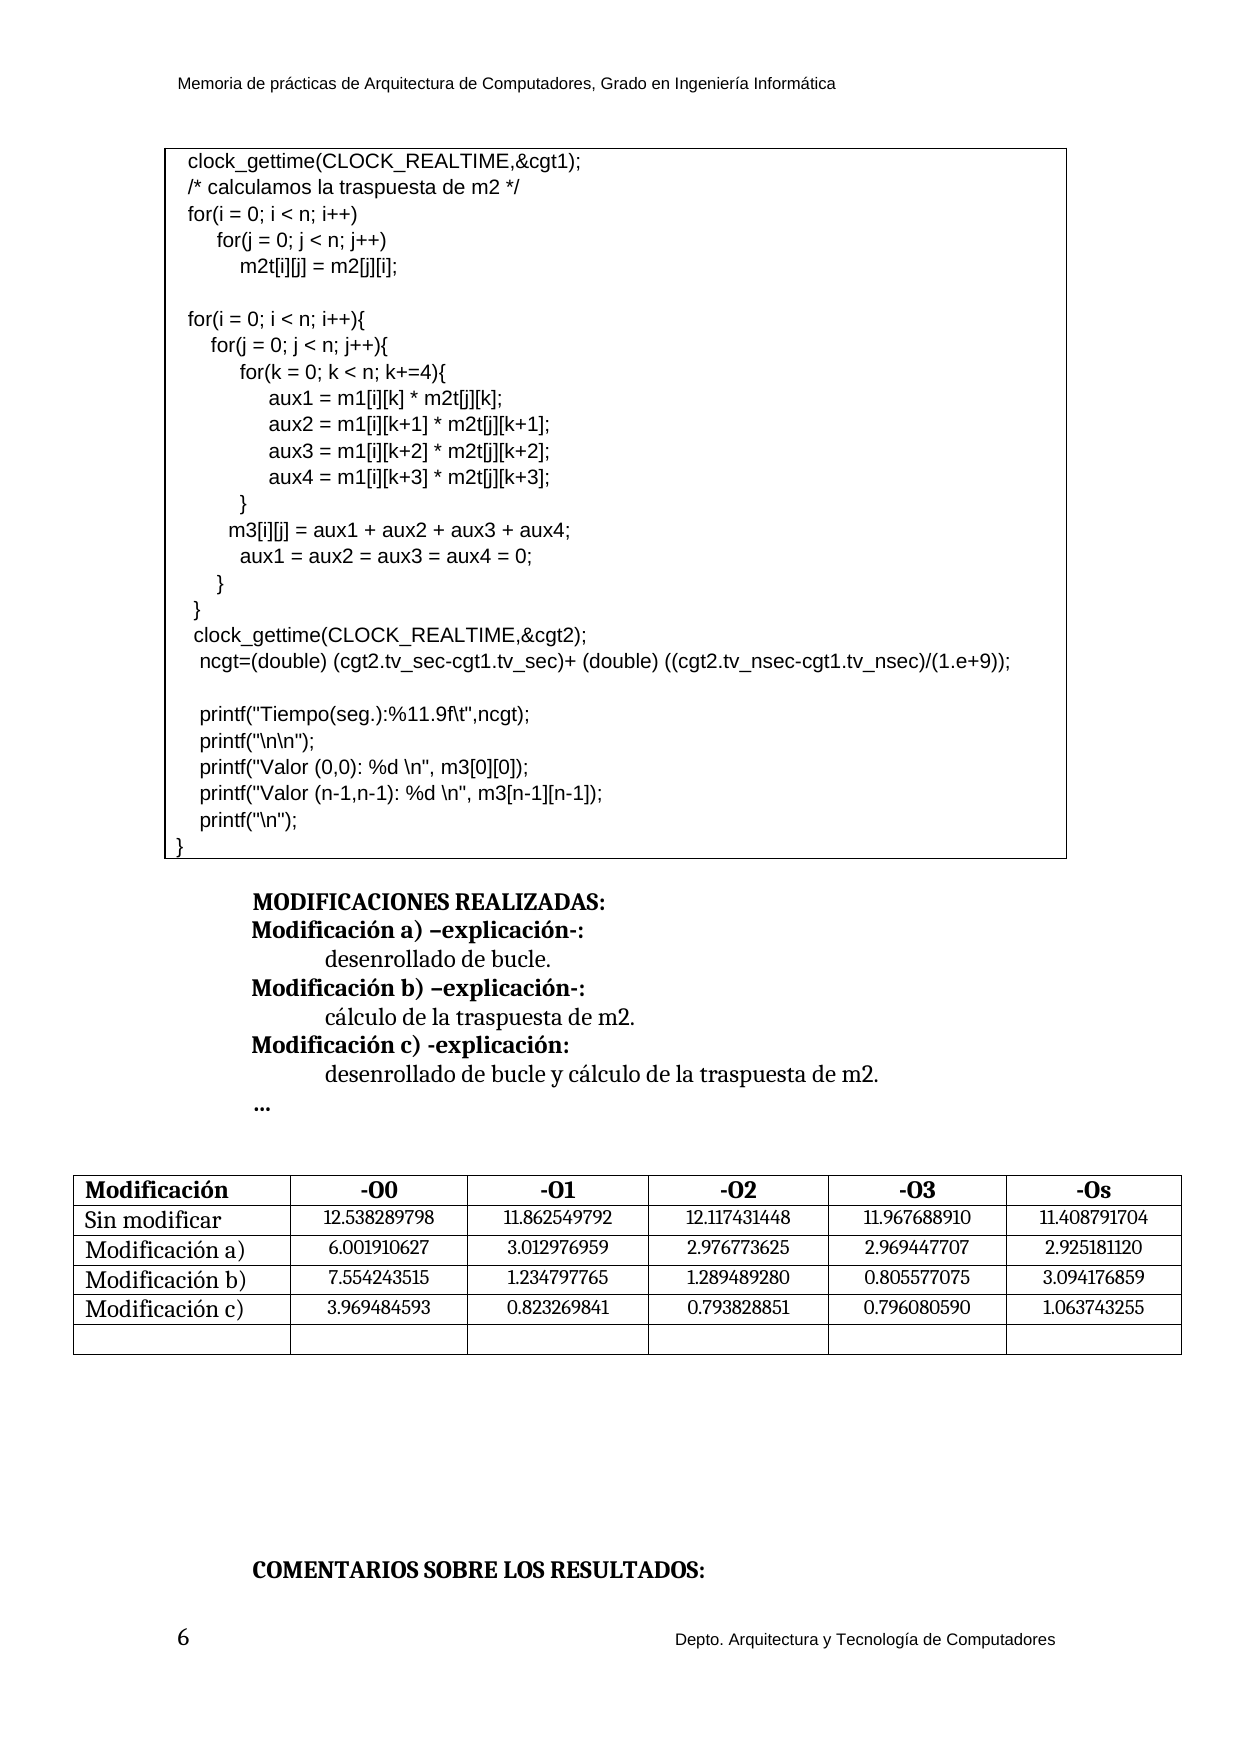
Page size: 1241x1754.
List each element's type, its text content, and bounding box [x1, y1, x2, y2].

text … [252, 1089, 1063, 1118]
table_cell [829, 1325, 1006, 1354]
table_header -Os [1007, 1176, 1181, 1205]
table_cell Modificación c) [74, 1295, 290, 1324]
text COMENTARIOS SOBRE LOS RESULTADOS: [252, 1556, 1063, 1585]
table_cell 2.925181120 [1007, 1236, 1181, 1264]
table_cell Modificación b) [74, 1266, 290, 1294]
table_cell 11.967688910 [829, 1206, 1006, 1235]
table_cell 3.012976959 [468, 1236, 648, 1264]
text desenrollado de bucle. [177, 945, 1063, 974]
text Modificación b) –explicación-: [177, 974, 1063, 1003]
table_header -O0 [291, 1176, 467, 1205]
table_cell 12.538289798 [291, 1206, 467, 1235]
table_cell 0.793828851 [649, 1295, 828, 1324]
table_cell 3.094176859 [1007, 1266, 1181, 1294]
table_cell 11.862549792 [468, 1206, 648, 1235]
table_cell 12.117431448 [649, 1206, 828, 1235]
table_header -O1 [468, 1176, 648, 1205]
table_header -O3 [829, 1176, 1006, 1205]
table_cell [649, 1325, 828, 1354]
table_cell 2.969447707 [829, 1236, 1006, 1264]
table_cell 0.805577075 [829, 1266, 1006, 1294]
table_cell Sin modificar [74, 1206, 290, 1235]
table_cell 6.001910627 [291, 1236, 467, 1264]
table_cell [74, 1325, 290, 1354]
text desenrollado de bucle y cálculo de la traspuesta de m2. [177, 1060, 1063, 1089]
table_header Modificación [74, 1176, 290, 1205]
text Modificación c) -explicación: [177, 1031, 1063, 1060]
text MODIFICACIONES REALIZADAS: [252, 888, 1063, 916]
text cálculo de la traspuesta de m2. [177, 1003, 1063, 1031]
table_cell 7.554243515 [291, 1266, 467, 1294]
table_cell [468, 1325, 648, 1354]
table_header clock_gettime(CLOCK_REALTIME,&cgt1); /* calculamos la traspuesta de m2 */ for(i = 0; i < n; i++) for(j = 0; j < n; j++) m2t[i][j] = m2[j][i]; for(i = 0; i < n; i++){ for(j = 0; j < n; j++){ for(k = 0; k < n; k+=4){ aux1 = m1[i][k] * m2t[j][k]; aux2 = m1[i][k+1] * m2t[j][k+1]; aux3 = m1[i][k+2] * m2t[j][k+2]; aux4 = m1[i][k+3] * m2t[j][k+3]; } m3[i][j] = aux1 + aux2 + aux3 + aux4; aux1 = aux2 = aux3 = aux4 = 0; } } clock_gettime(CLOCK_REALTIME,&cgt2); ncgt=(double) (cgt2.tv_sec-cgt1.tv_sec)+ (double) ((cgt2.tv_nsec-cgt1.tv_nsec)/(1.e+9)); printf("Tiempo(seg.):%11.9f\t",ncgt); printf("\n\n"); printf("Valor (0,0): %d \n", m3[0][0]); printf("Valor (n-1,n-1): %d \n", m3[n-1][n-1]); printf("\n"); } [166, 149, 1066, 858]
table_cell 0.823269841 [468, 1295, 648, 1324]
table_cell 1.063743255 [1007, 1295, 1181, 1324]
table_cell 3.969484593 [291, 1295, 467, 1324]
table_cell 2.976773625 [649, 1236, 828, 1264]
table_cell [291, 1325, 467, 1354]
table_cell [1007, 1325, 1181, 1354]
table_cell Modificación a) [74, 1236, 290, 1264]
table_cell 1.234797765 [468, 1266, 648, 1294]
table_cell 0.796080590 [829, 1295, 1006, 1324]
table_cell 11.408791704 [1007, 1206, 1181, 1235]
table_cell 1.289489280 [649, 1266, 828, 1294]
text Modificación a) –explicación-: [177, 916, 1063, 945]
table_header -O2 [649, 1176, 828, 1205]
